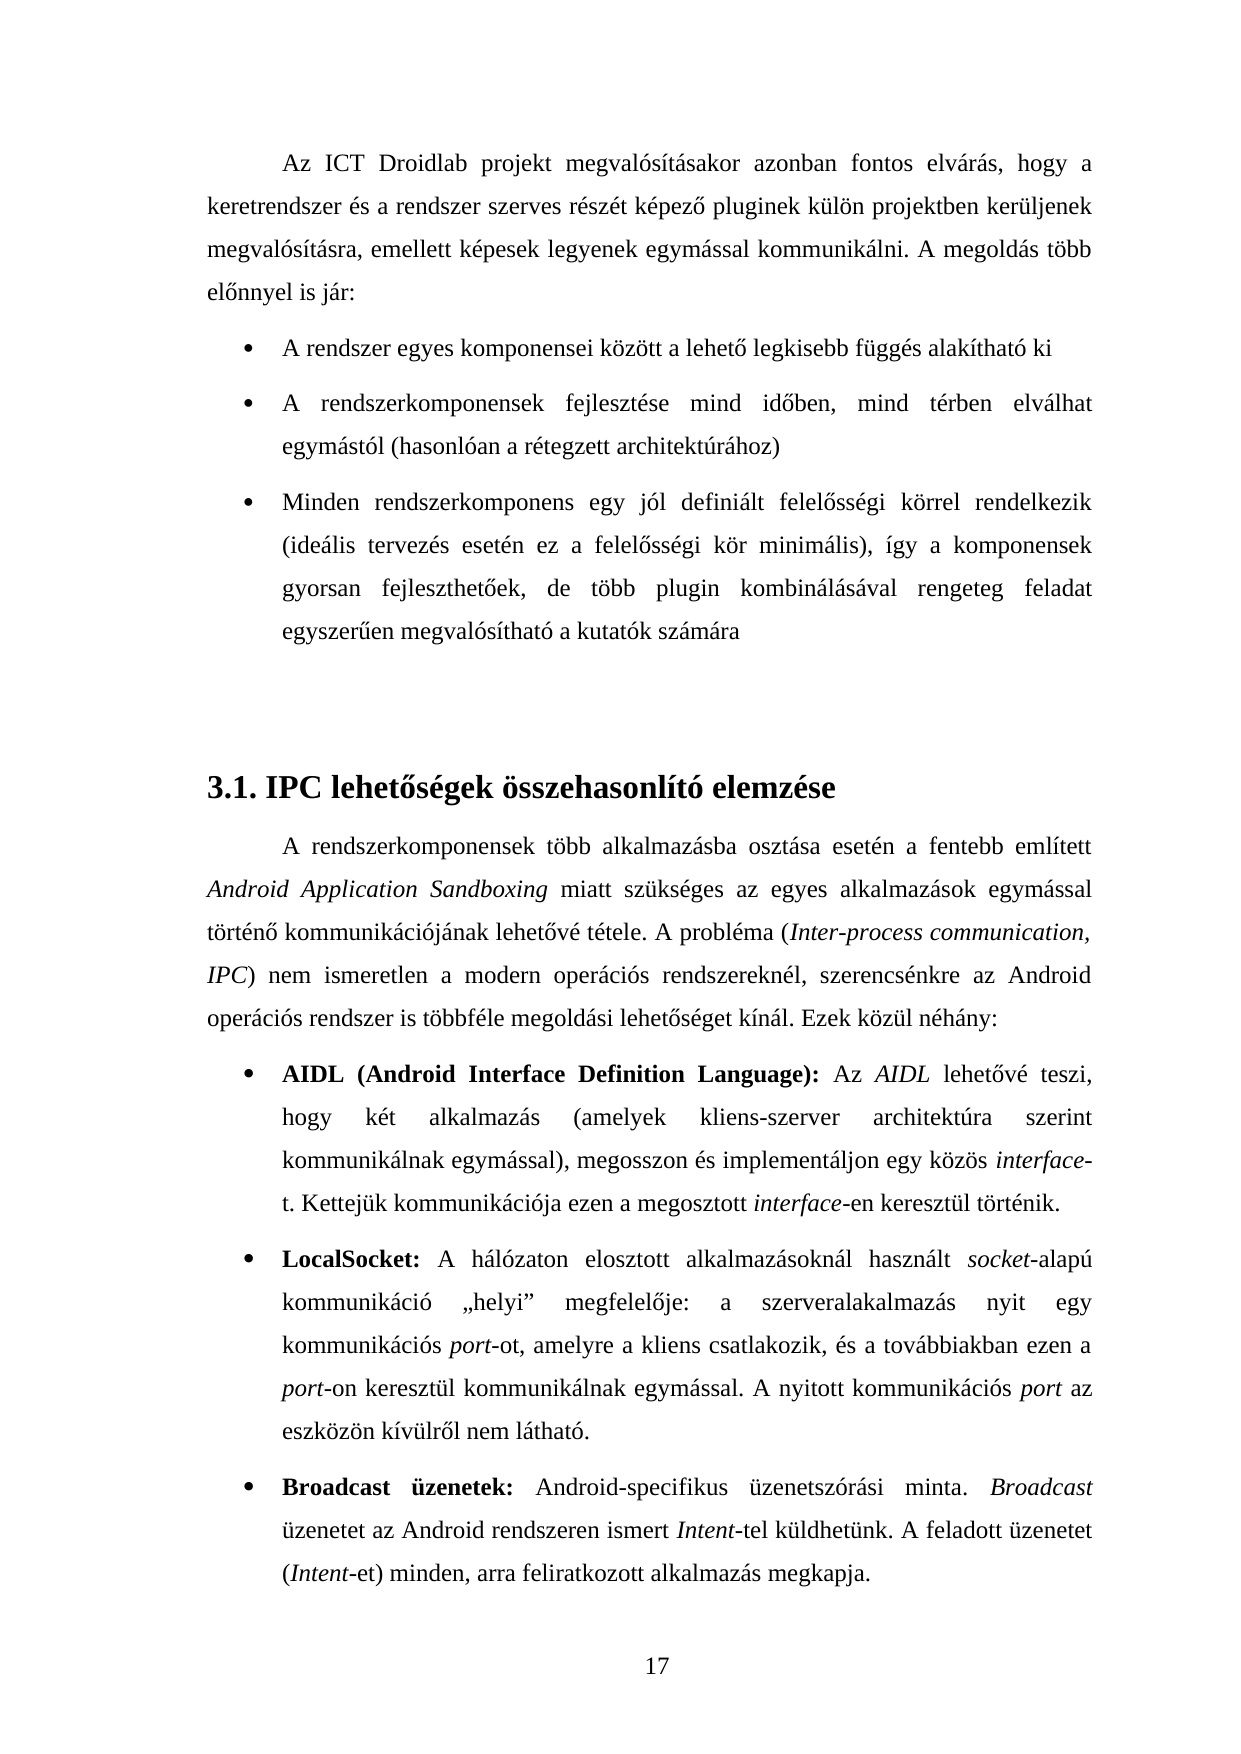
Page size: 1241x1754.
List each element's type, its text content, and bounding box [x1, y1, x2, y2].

list Minden rendszerkomponens egy jól definiált felelősségi körrel rendelkezik (ideális tervezés esetén ez a felelősségi kör minimális), így a komponensek gyorsan fejleszthetőek, de több plugin kombinálásával rengeteg feladat egyszerűen megvalósítható a kutatók számára [244, 487, 1092, 645]
text Az ICT Droidlab projekt megvalósításakor azonban fontos elvárás, hogy a keretrendszer és a rendszer szerves részét képező pluginek külön projektben kerüljenek megvalósításra, emellett képesek legyenek egymással kommunikálni. A megoldás több előnnyel is jár: [207, 148, 1092, 306]
list AIDL (Android Interface Definition Language): Az AIDL lehetővé teszi, hogy két alkalmazás (amelyek kliens-szerver architektúra szerint kommunikálnak egymással), megosszon és implementáljon egy közös interface-t. Kettejük kommunikációja ezen a megosztott interface-en keresztül történik. [244, 1059, 1092, 1217]
list Broadcast üzenetek: Android-specifikus üzenetszórási minta. Broadcast üzenetet az Android rendszeren ismert Intent-tel küldhetünk. A feladott üzenetet (Intent-et) minden, arra feliratkozott alkalmazás megkapja. [244, 1472, 1092, 1587]
list A rendszerkomponensek fejlesztése mind időben, mind térben elválhat egymástól (hasonlóan a rétegzett architektúrához) [244, 388, 1092, 460]
text A rendszerkomponensek több alkalmazásba osztása esetén a fentebb említett Android Application Sandboxing miatt szükséges az egyes alkalmazások egymással történő kommunikációjának lehetővé tétele. A probléma (Inter-process communication, IPC) nem ismeretlen a modern operációs rendszereknél, szerencsénkre az Android operációs rendszer is többféle megoldási lehetőséget kínál. Ezek közül néhány: [207, 831, 1092, 1032]
list LocalSocket: A hálózaton elosztott alkalmazásoknál használt socket-alapú kommunikáció „helyi” megfelelője: a szerveralakalmazás nyit egy kommunikációs port-ot, amelyre a kliens csatlakozik, és a továbbiakban ezen a port-on keresztül kommunikálnak egymással. A nyitott kommunikációs port az eszközön kívülről nem látható. [244, 1244, 1092, 1445]
list A rendszer egyes komponensei között a lehető legkisebb függés alakítható ki [244, 333, 1092, 361]
subtitle 3.1. IPC lehetőségek összehasonlító elemzése [207, 767, 1092, 805]
